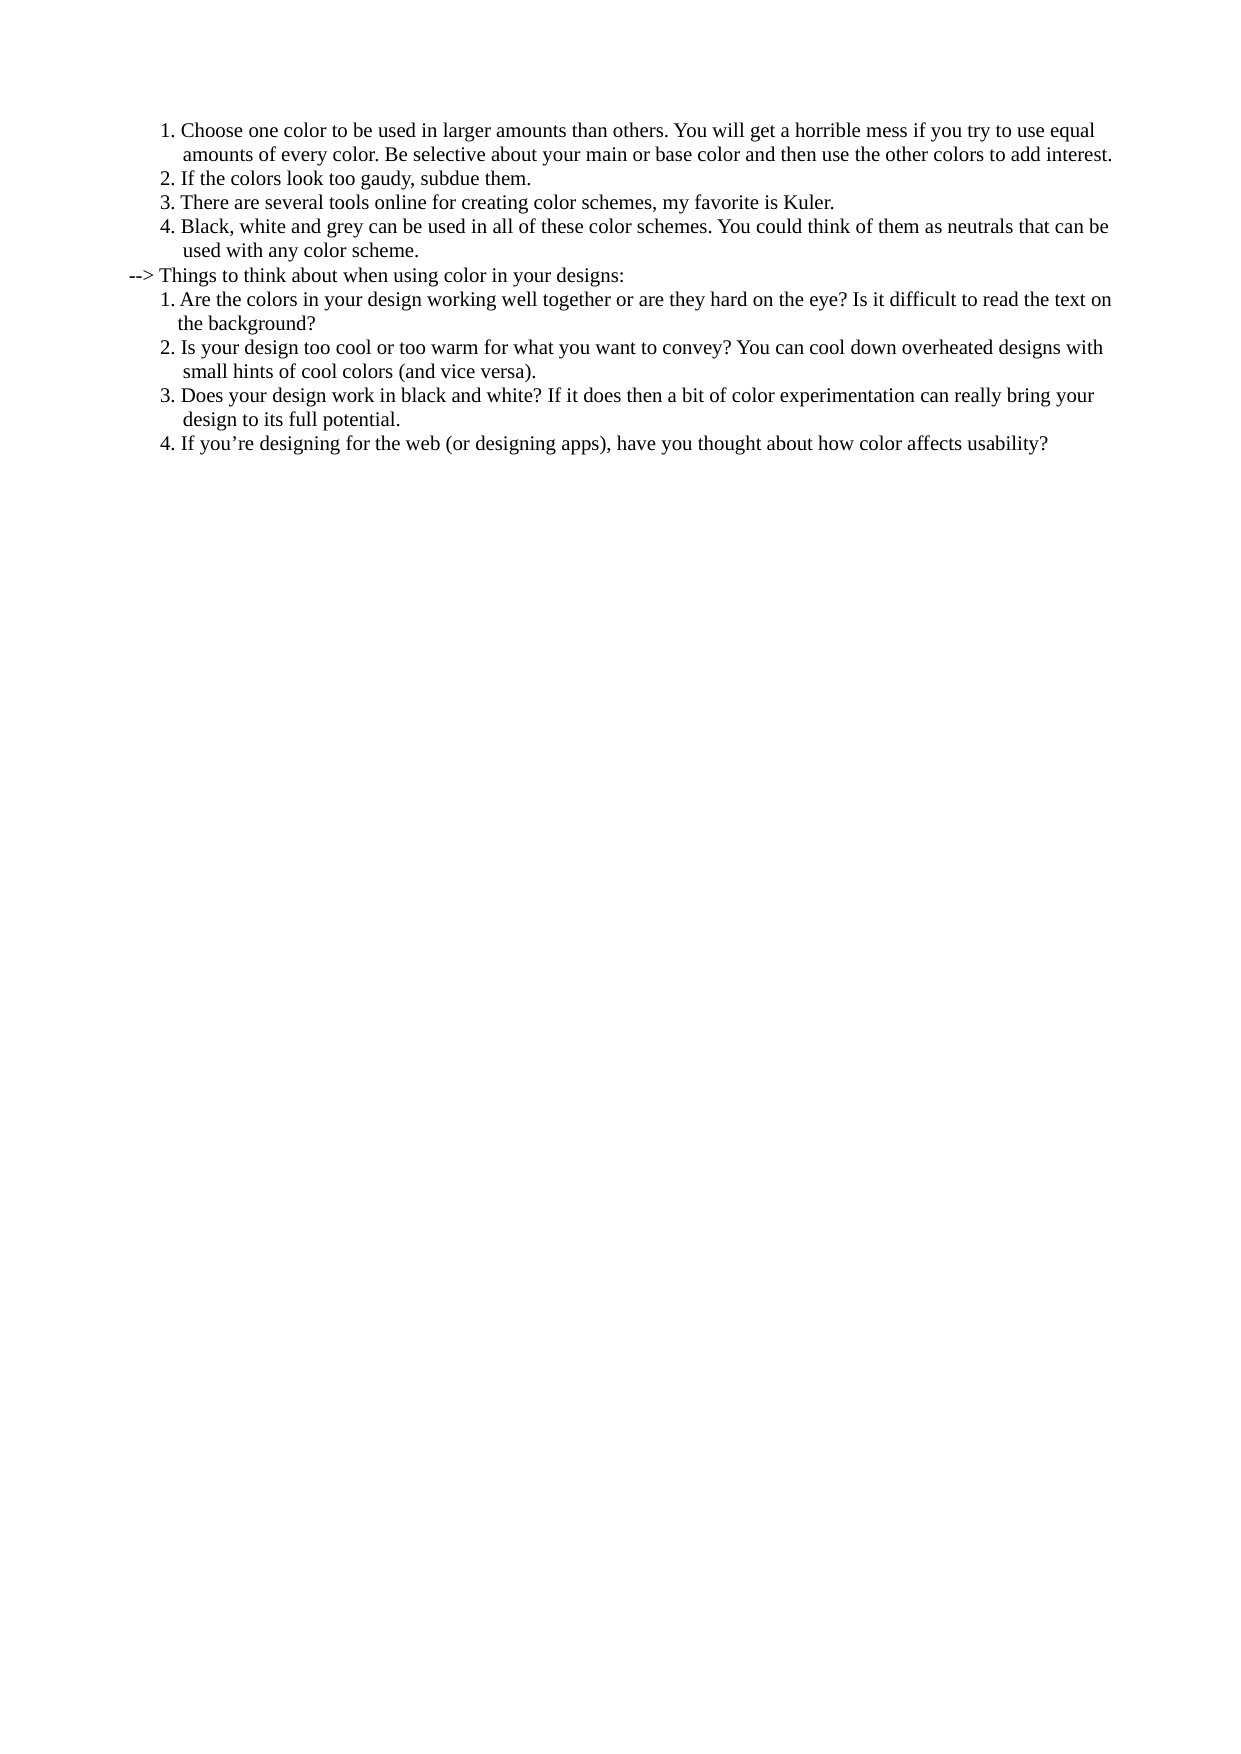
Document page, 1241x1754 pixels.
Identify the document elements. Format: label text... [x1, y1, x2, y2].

text 1. Are the colors in your design working well together or are they hard on the eye? Is it difficult to read the text on the background? [118, 287, 1122, 335]
text 2. If the colors look too gaudy, subdue them. [118, 166, 1122, 190]
text 1. Choose one color to be used in larger amounts than others. You will get a horrible mess if you try to use equal amounts of every color. Be selective about your main or base color and then use the other colors to add interest. [118, 118, 1122, 166]
text 2. Is your design too cool or too warm for what you want to convey? You can cool down overheated designs with small hints of cool colors (and vice versa). [118, 335, 1122, 383]
text 3. There are several tools online for creating color schemes, my favorite is Kuler. [118, 190, 1122, 214]
text --> Things to think about when using color in your designs: [118, 262, 1122, 287]
text 4. Black, white and grey can be used in all of these color schemes. You could think of them as neutrals that can be used with any color scheme. [118, 214, 1122, 262]
text 4. If you’re designing for the web (or designing apps), have you thought about how color affects usability? [118, 431, 1122, 455]
text 3. Does your design work in black and white? If it does then a bit of color experimentation can really bring your design to its full potential. [118, 383, 1122, 431]
